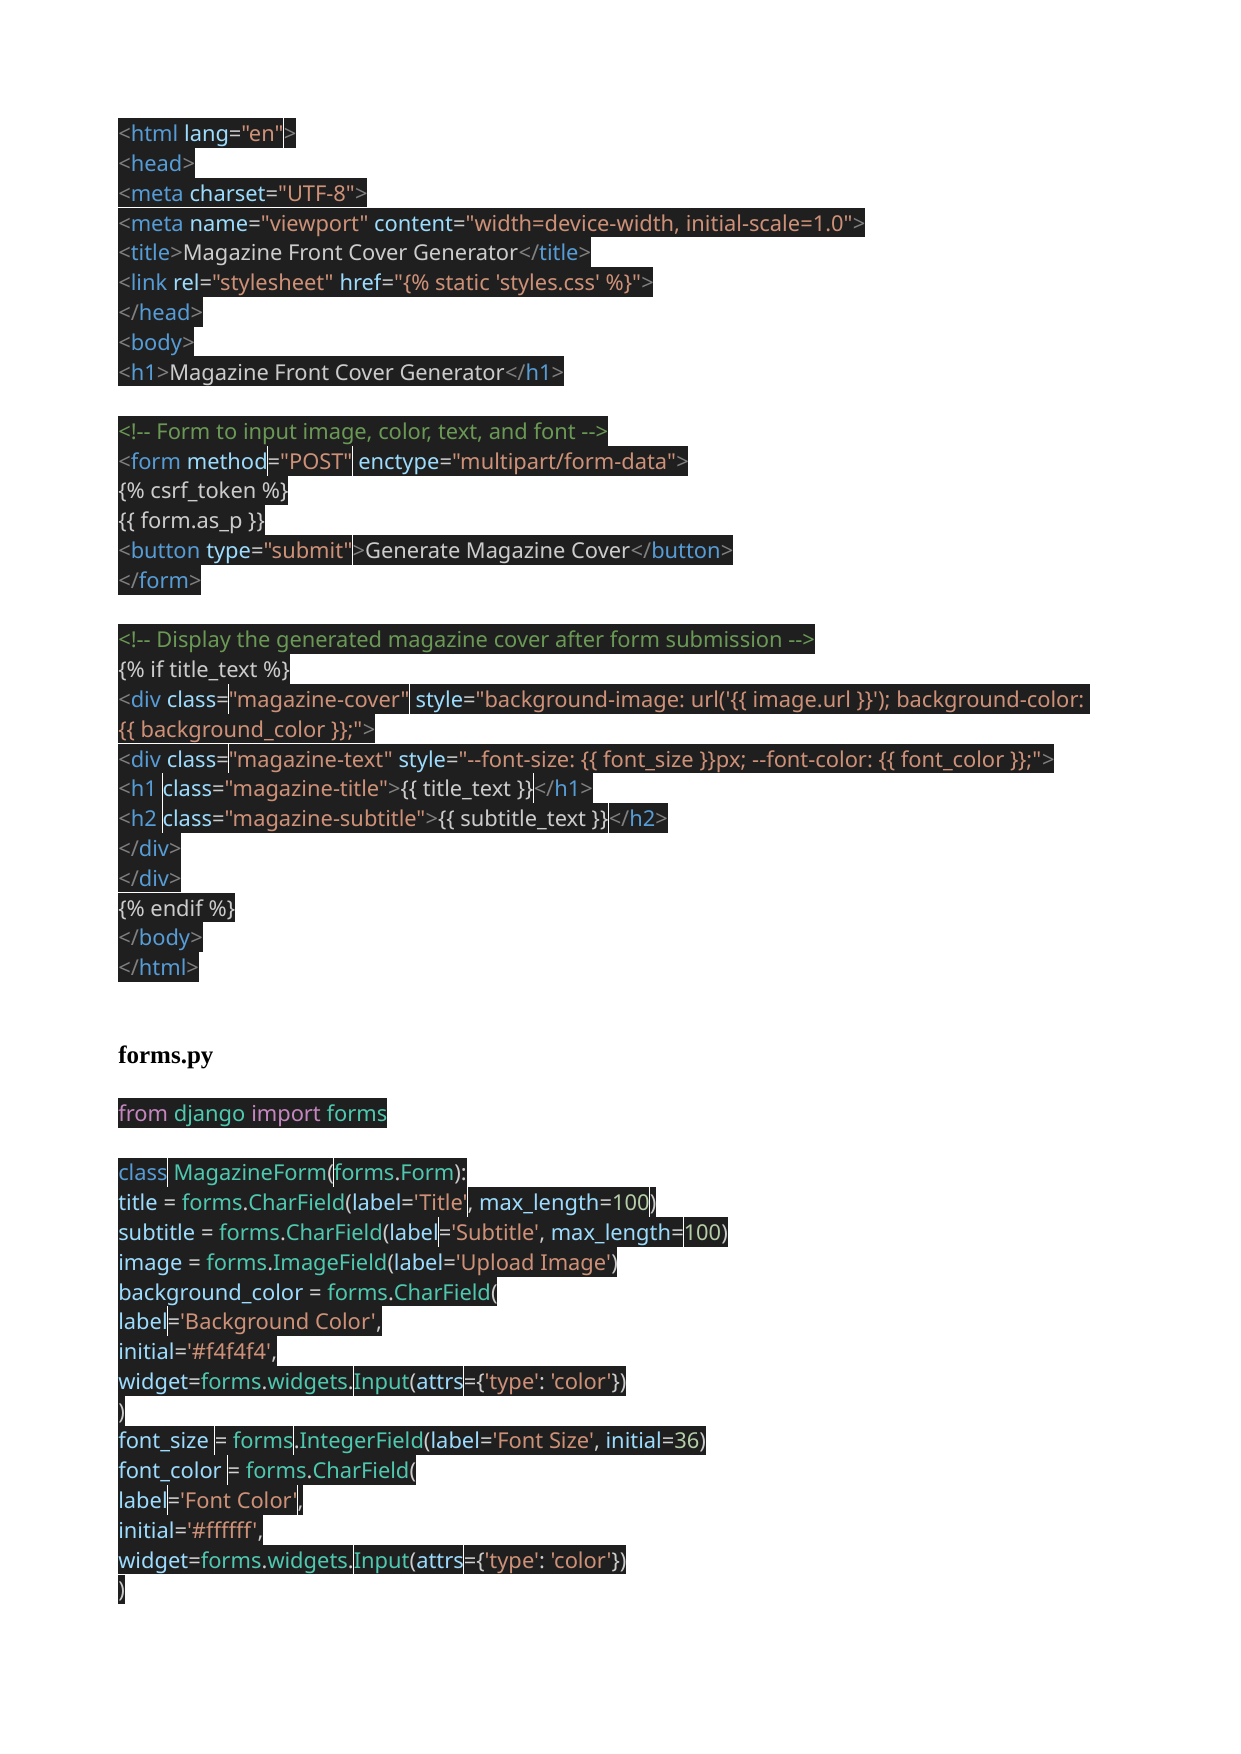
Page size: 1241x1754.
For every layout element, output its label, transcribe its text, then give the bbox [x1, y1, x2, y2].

text background_color = forms.CharField( [118, 1277, 1122, 1306]
text font_size = forms.IntegerField(label='Font Size', initial=36) [118, 1426, 1122, 1455]
text <meta name="viewport" content="width=device-width, initial-scale=1.0"> [118, 207, 1122, 237]
text <!-- Form to input image, color, text, and font --> [118, 416, 1122, 446]
text </html> [118, 952, 1122, 982]
text font_color = forms.CharField( [118, 1455, 1122, 1485]
text <form method="POST" enctype="multipart/form-data"> [118, 446, 1122, 476]
text from django import forms [118, 1098, 1122, 1128]
text <link rel="stylesheet" href="{% static 'styles.css' %}"> [118, 267, 1122, 297]
text <!-- Display the generated magazine cover after form submission --> [118, 624, 1122, 654]
text initial='#ffffff', [118, 1515, 1122, 1545]
text {% if title_text %} [118, 654, 1122, 684]
text widget=forms.widgets.Input(attrs={'type': 'color'}) [118, 1366, 1122, 1396]
text <meta charset="UTF-8"> [118, 178, 1122, 207]
text label='Font Color', [118, 1485, 1122, 1515]
text </div> [118, 863, 1122, 892]
text <head> [118, 148, 1122, 178]
text ) [118, 1396, 1122, 1426]
text <h1 class="magazine-title">{{ title_text }}</h1> [118, 773, 1122, 803]
text subtitle = forms.CharField(label='Subtitle', max_length=100) [118, 1217, 1122, 1247]
text label='Background Color', [118, 1306, 1122, 1336]
text </form> [118, 565, 1122, 595]
text initial='#f4f4f4', [118, 1336, 1122, 1366]
text forms.py [118, 1040, 1122, 1069]
text {{ form.as_p }} [118, 505, 1122, 535]
text <html lang="en"> [118, 118, 1122, 148]
text <div class="magazine-cover" style="background-image: url('{{ image.url }}'); background-color: {{ background_color }};"> [118, 684, 1122, 743]
text title = forms.CharField(label='Title', max_length=100) [118, 1187, 1122, 1217]
text <title>Magazine Front Cover Generator</title> [118, 237, 1122, 267]
text {% endif %} [118, 892, 1122, 922]
text <div class="magazine-text" style="--font-size: {{ font_size }}px; --font-color: {{ font_color }};"> [118, 743, 1122, 773]
text image = forms.ImageField(label='Upload Image') [118, 1247, 1122, 1277]
text widget=forms.widgets.Input(attrs={'type': 'color'}) [118, 1545, 1122, 1574]
text <body> [118, 327, 1122, 356]
text </head> [118, 297, 1122, 327]
text class MagazineForm(forms.Form): [118, 1157, 1122, 1187]
text ) [118, 1574, 1122, 1604]
text <button type="submit">Generate Magazine Cover</button> [118, 535, 1122, 565]
text <h1>Magazine Front Cover Generator</h1> [118, 356, 1122, 386]
text </body> [118, 922, 1122, 952]
text </div> [118, 833, 1122, 863]
text <h2 class="magazine-subtitle">{{ subtitle_text }}</h2> [118, 803, 1122, 833]
text {% csrf_token %} [118, 476, 1122, 505]
